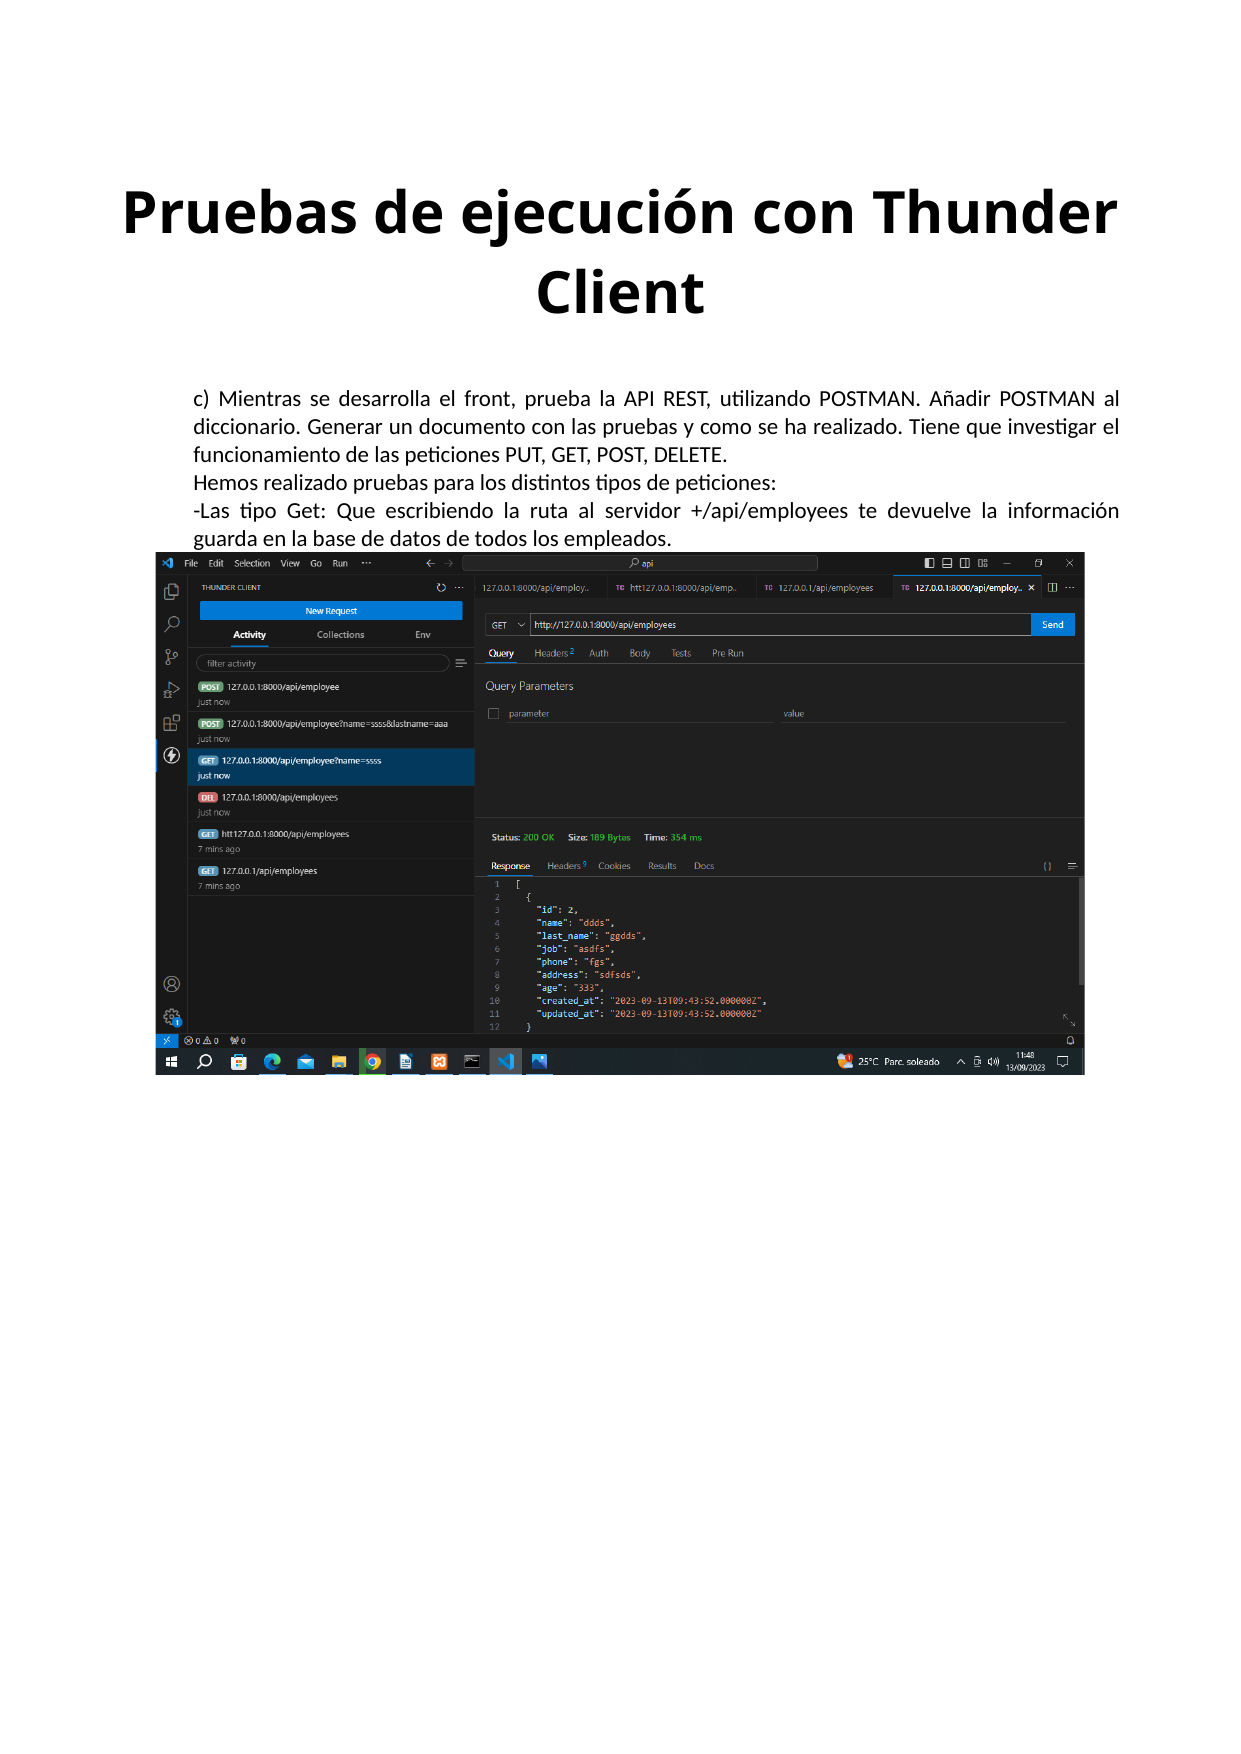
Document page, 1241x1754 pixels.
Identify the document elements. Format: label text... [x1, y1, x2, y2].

list -Las tipo Get: Que escribiendo la ruta al servidor +/api/employees te devuelve la información guarda en la base de datos de todos los empleados. [193, 496, 1122, 552]
list Hemos realizado pruebas para los distintos tipos de peticiones: [193, 468, 1122, 496]
picture [155, 552, 1085, 1075]
title Pruebas de ejecución con Thunder Client [118, 171, 1122, 330]
list c) Mientras se desarrolla el front, prueba la API REST, utilizando POSTMAN. Añadir POSTMAN al diccionario. Generar un documento con las pruebas y como se ha realizado. Tiene que investigar el funcionamiento de las peticiones PUT, GET, POST, DELETE. [193, 384, 1122, 468]
